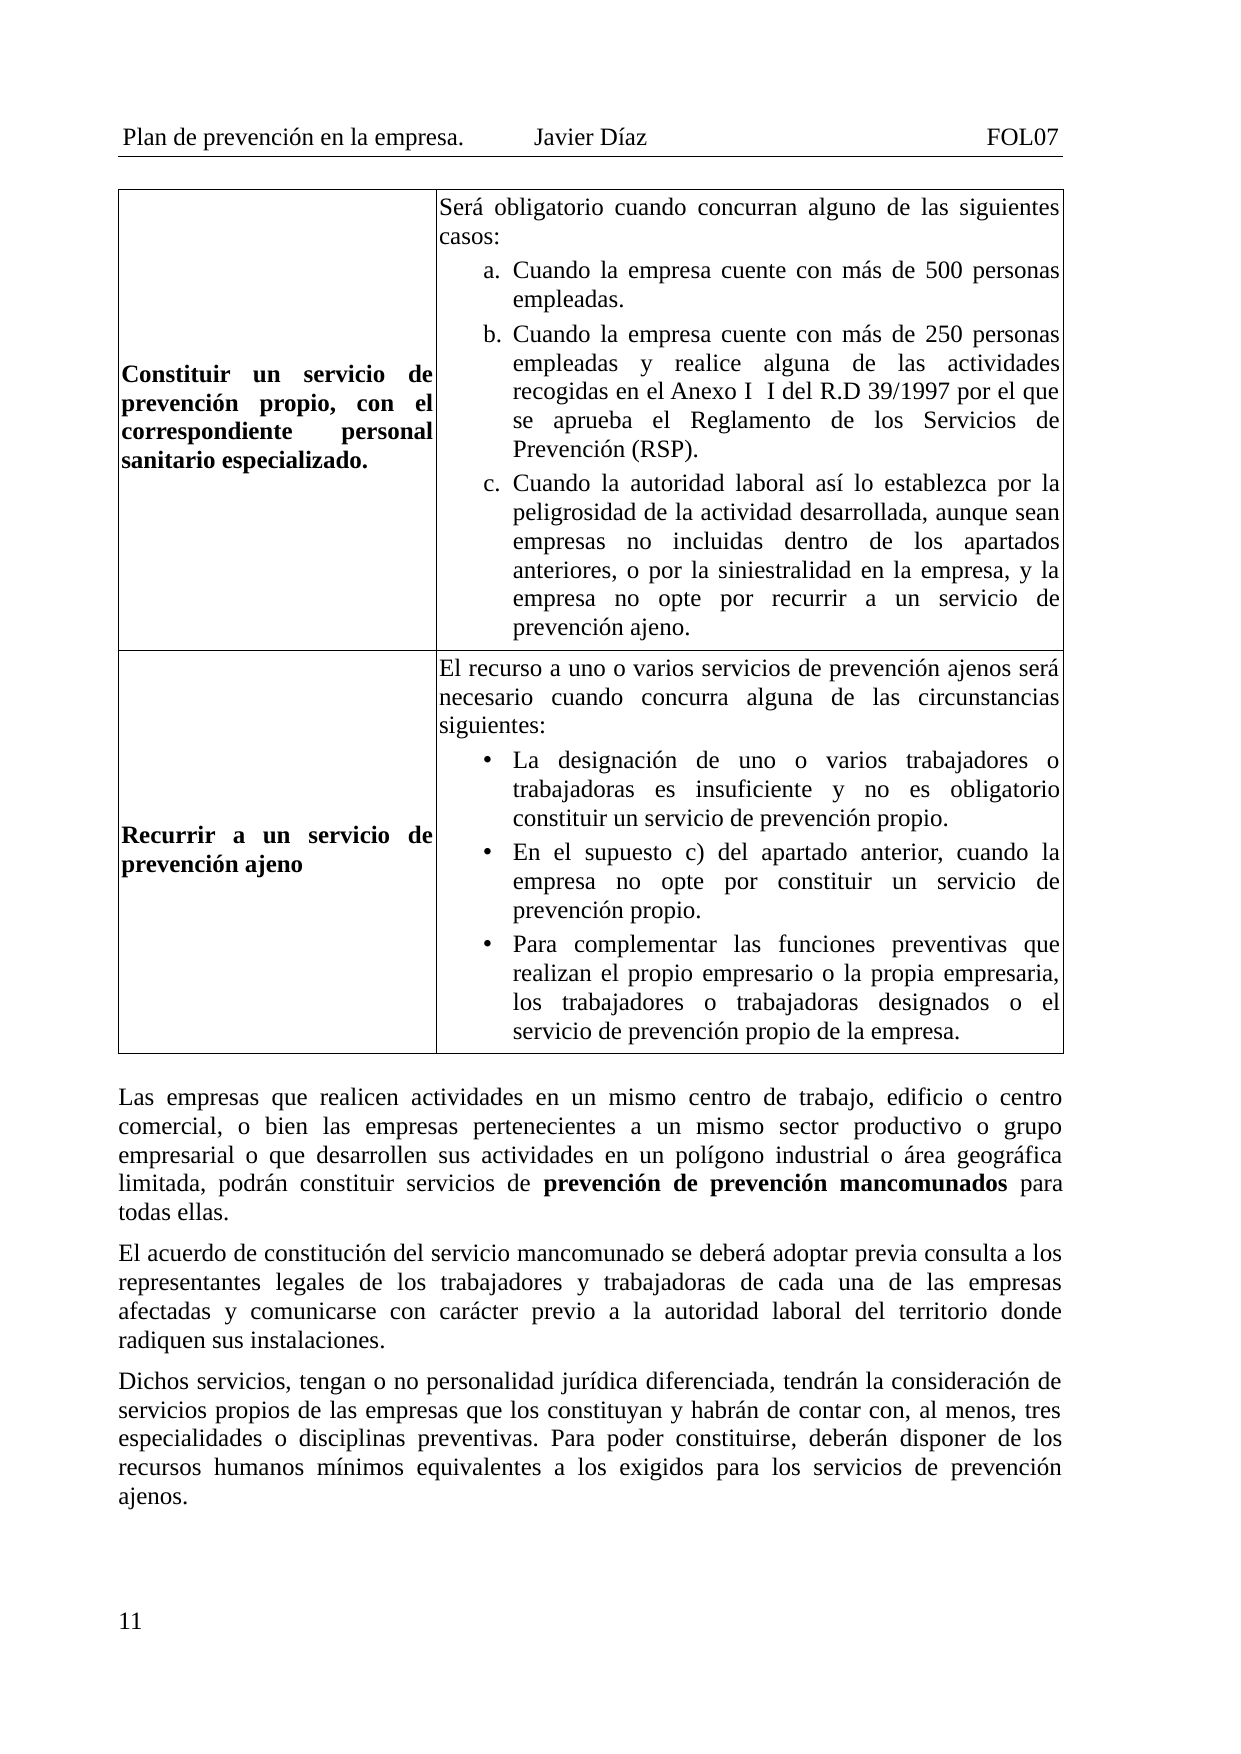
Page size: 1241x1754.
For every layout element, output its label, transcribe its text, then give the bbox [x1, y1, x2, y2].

table_cell Recurrir a un servicio de prevención ajeno [119, 651, 436, 1053]
text Dichos servicios, tengan o no personalidad jurídica diferenciada, tendrán la consideración de servicios propios de las empresas que los constituyan y habrán de contar con, al menos, tres especialidades o disciplinas preventivas. Para poder constituirse, deberán disponer de los recursos humanos mínimos equivalentes a los exigidos para los servicios de prevención ajenos. [118, 1366, 1063, 1510]
text Las empresas que realicen actividades en un mismo centro de trabajo, edificio o centro comercial, o bien las empresas pertenecientes a un mismo sector productivo o grupo empresarial o que desarrollen sus actividades en un polígono industrial o área geográfica limitada, podrán constituir servicios de prevención de prevención mancomunados para todas ellas. [118, 1082, 1063, 1226]
table_cell Será obligatorio cuando concurran alguno de las siguientes casos: Cuando la empresa cuente con más de 500 personas empleadas. Cuando la empresa cuente con más de 250 personas empleadas y realice alguna de las actividades recogidas en el Anexo I I del R.D 39/1997 por el que se aprueba el Reglamento de los Servicios de Prevención (RSP). Cuando la autoridad laboral así lo establezca por la peligrosidad de la actividad desarrollada, aunque sean empresas no incluidas dentro de los apartados anteriores, o por la siniestralidad en la empresa, y la empresa no opte por recurrir a un servicio de prevención ajeno. [437, 190, 1063, 650]
table_cell El recurso a uno o varios servicios de prevención ajenos será necesario cuando concurra alguna de las circunstancias siguientes: La designación de uno o varios trabajadores o trabajadoras es insuficiente y no es obligatorio constituir un servicio de prevención propio. En el supuesto c) del apartado anterior, cuando la empresa no opte por constituir un servicio de prevención propio. Para complementar las funciones preventivas que realizan el propio empresario o la propia empresaria, los trabajadores o trabajadoras designados o el servicio de prevención propio de la empresa. [437, 651, 1063, 1053]
table_cell Constituir un servicio de prevención propio, con el correspondiente personal sanitario especializado. [119, 190, 436, 650]
text El acuerdo de constitución del servicio mancomunado se deberá adoptar previa consulta a los representantes legales de los trabajadores y trabajadoras de cada una de las empresas afectadas y comunicarse con carácter previo a la autoridad laboral del territorio donde radiquen sus instalaciones. [118, 1238, 1063, 1353]
